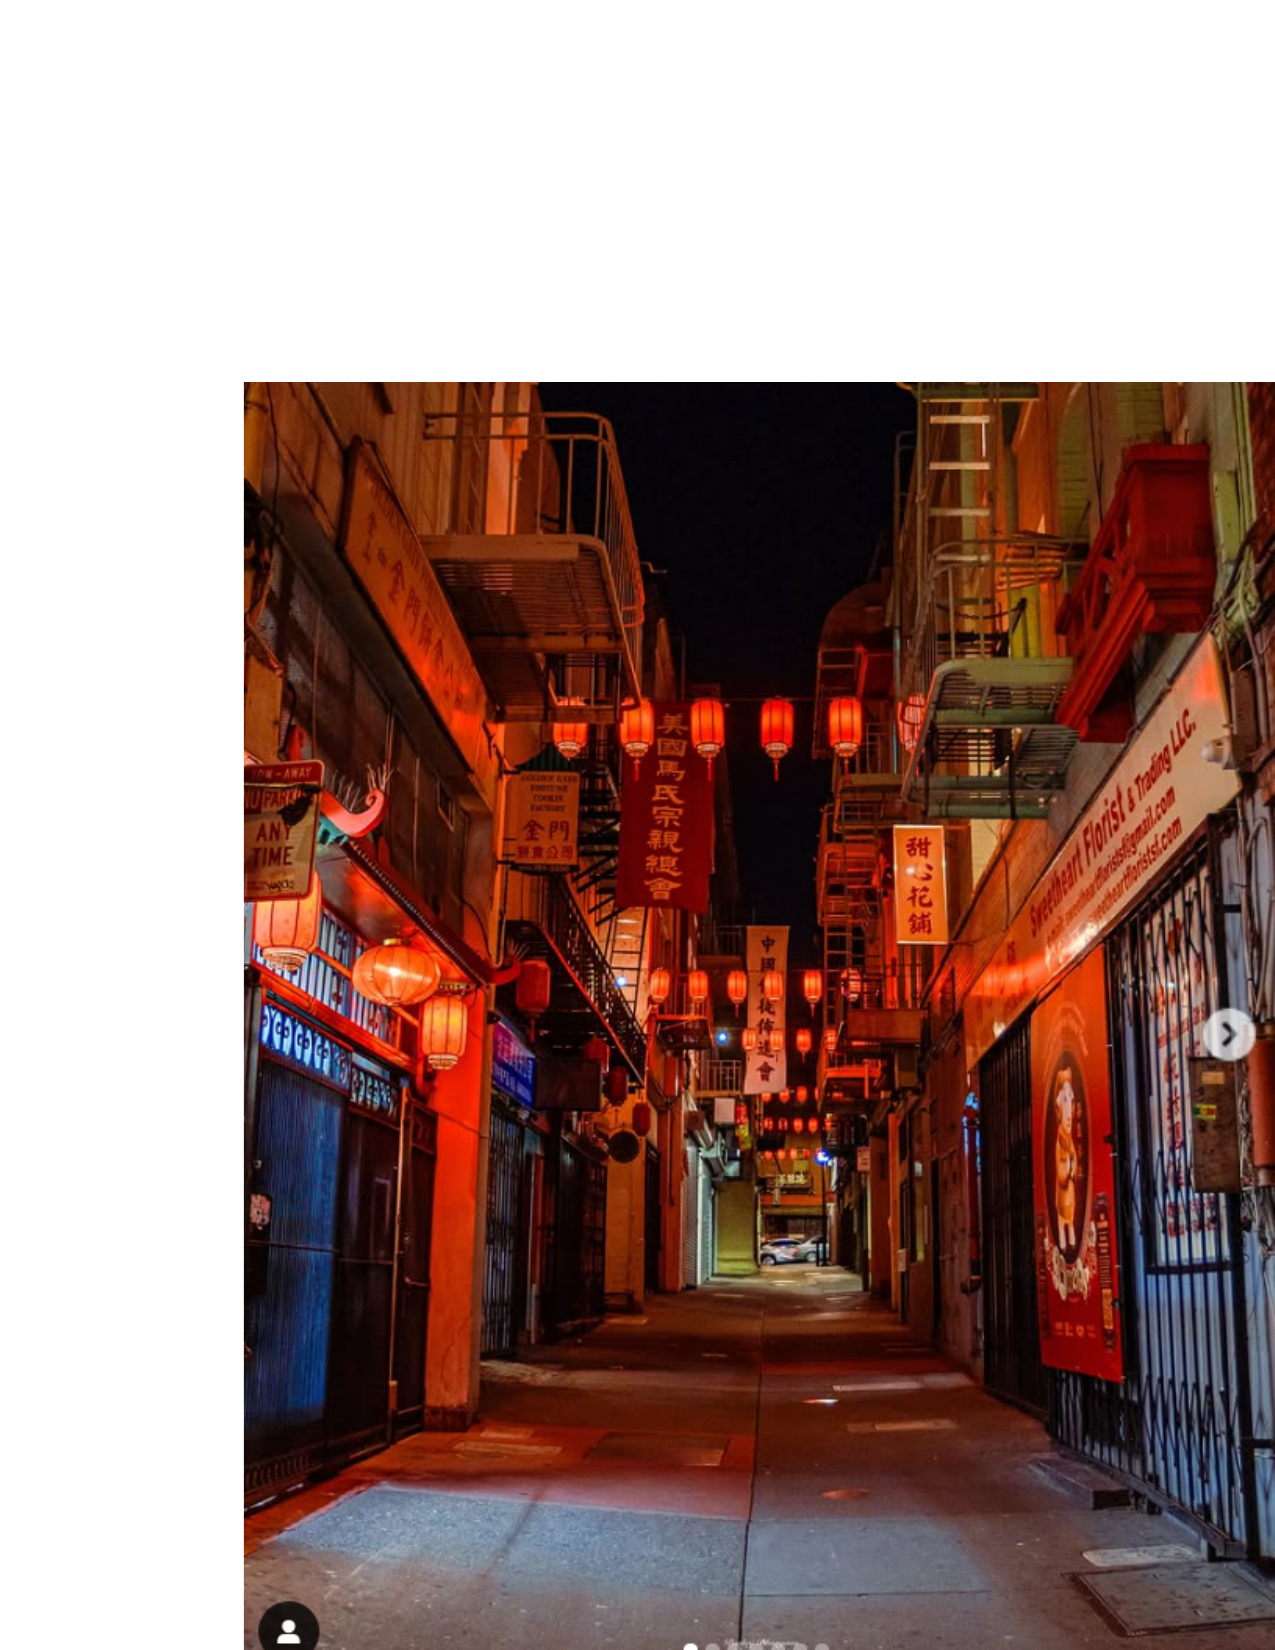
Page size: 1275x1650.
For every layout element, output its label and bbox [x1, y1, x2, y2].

picture [243, 382, 1275, 1650]
